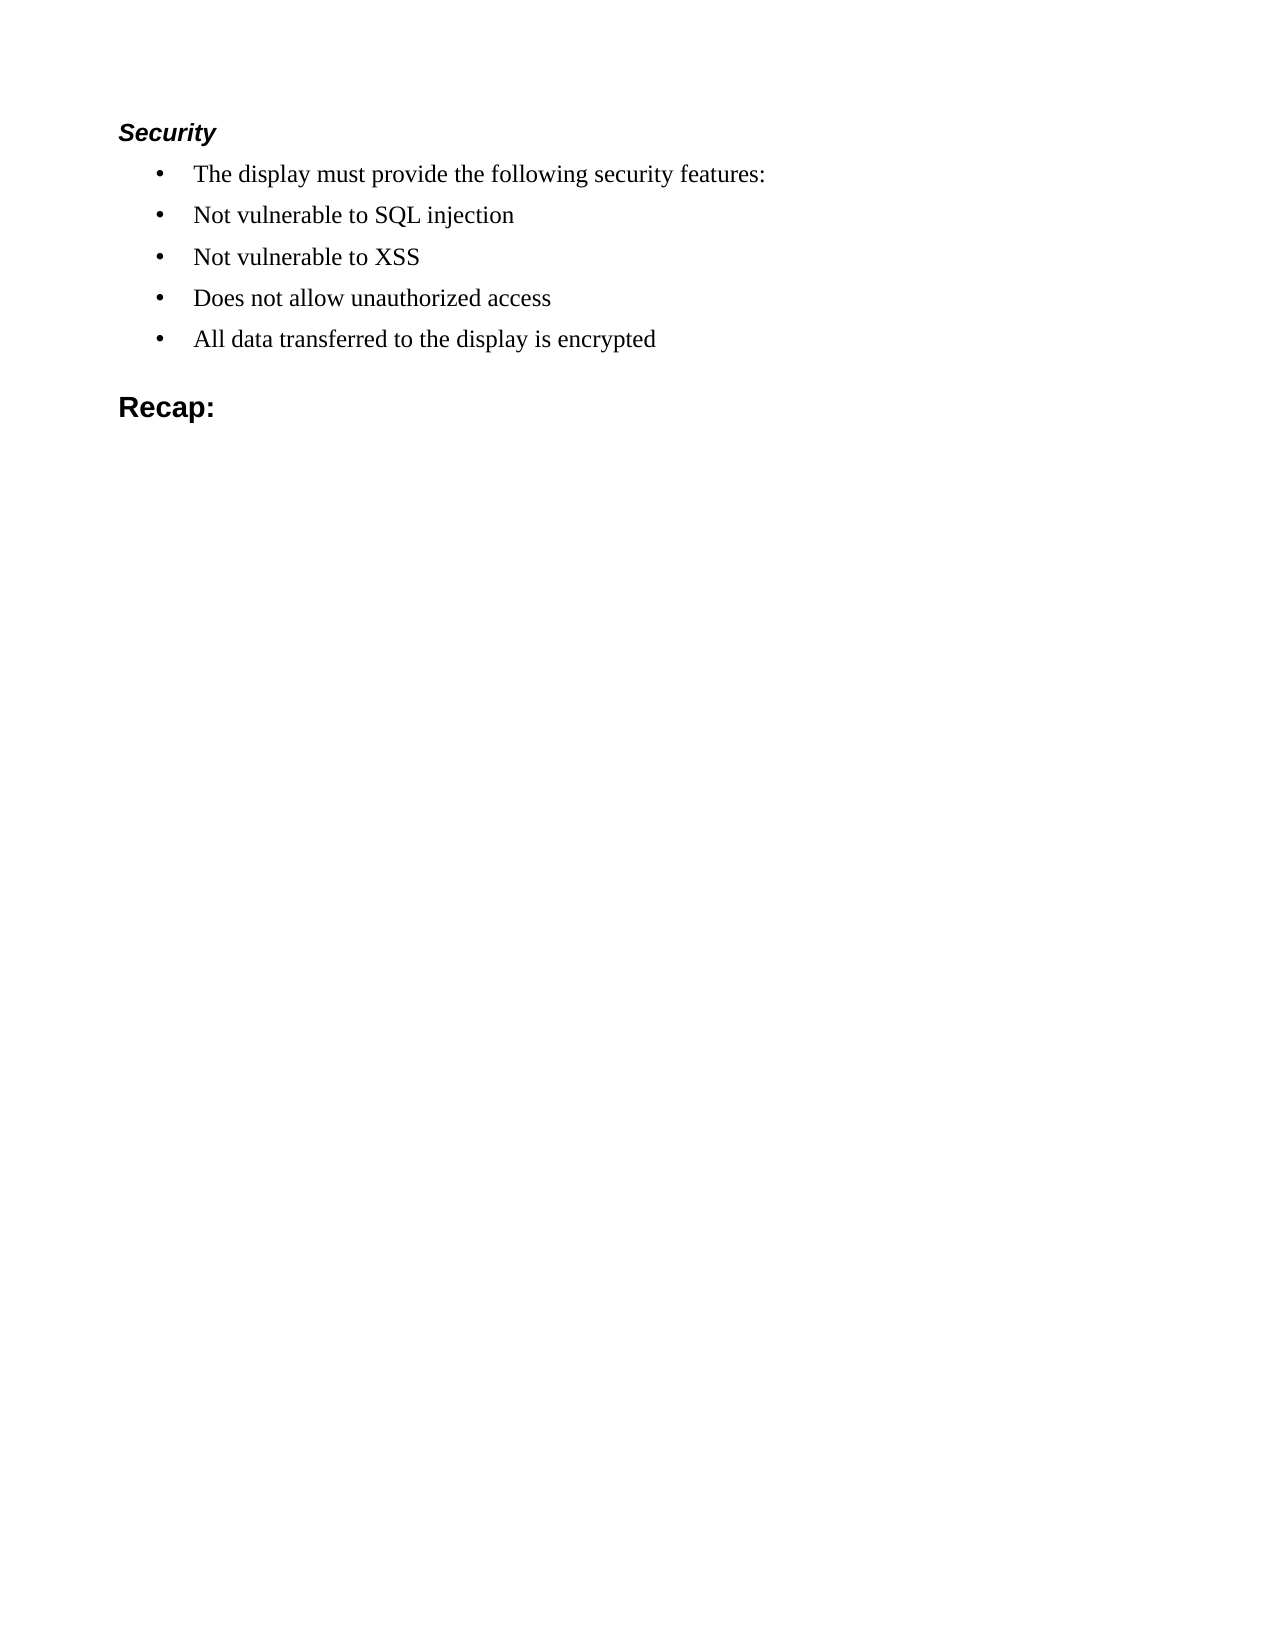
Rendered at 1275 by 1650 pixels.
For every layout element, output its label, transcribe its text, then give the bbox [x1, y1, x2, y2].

list Does not allow unauthorized access [156, 283, 1157, 312]
list Not vulnerable to XSS [156, 242, 1157, 270]
subtitle Recap: [118, 390, 1157, 424]
subtitle Security [118, 118, 1157, 147]
list Not vulnerable to SQL injection [156, 200, 1157, 229]
list The display must provide the following security features: [156, 159, 1157, 188]
list All data transferred to the display is encrypted [156, 324, 1157, 353]
